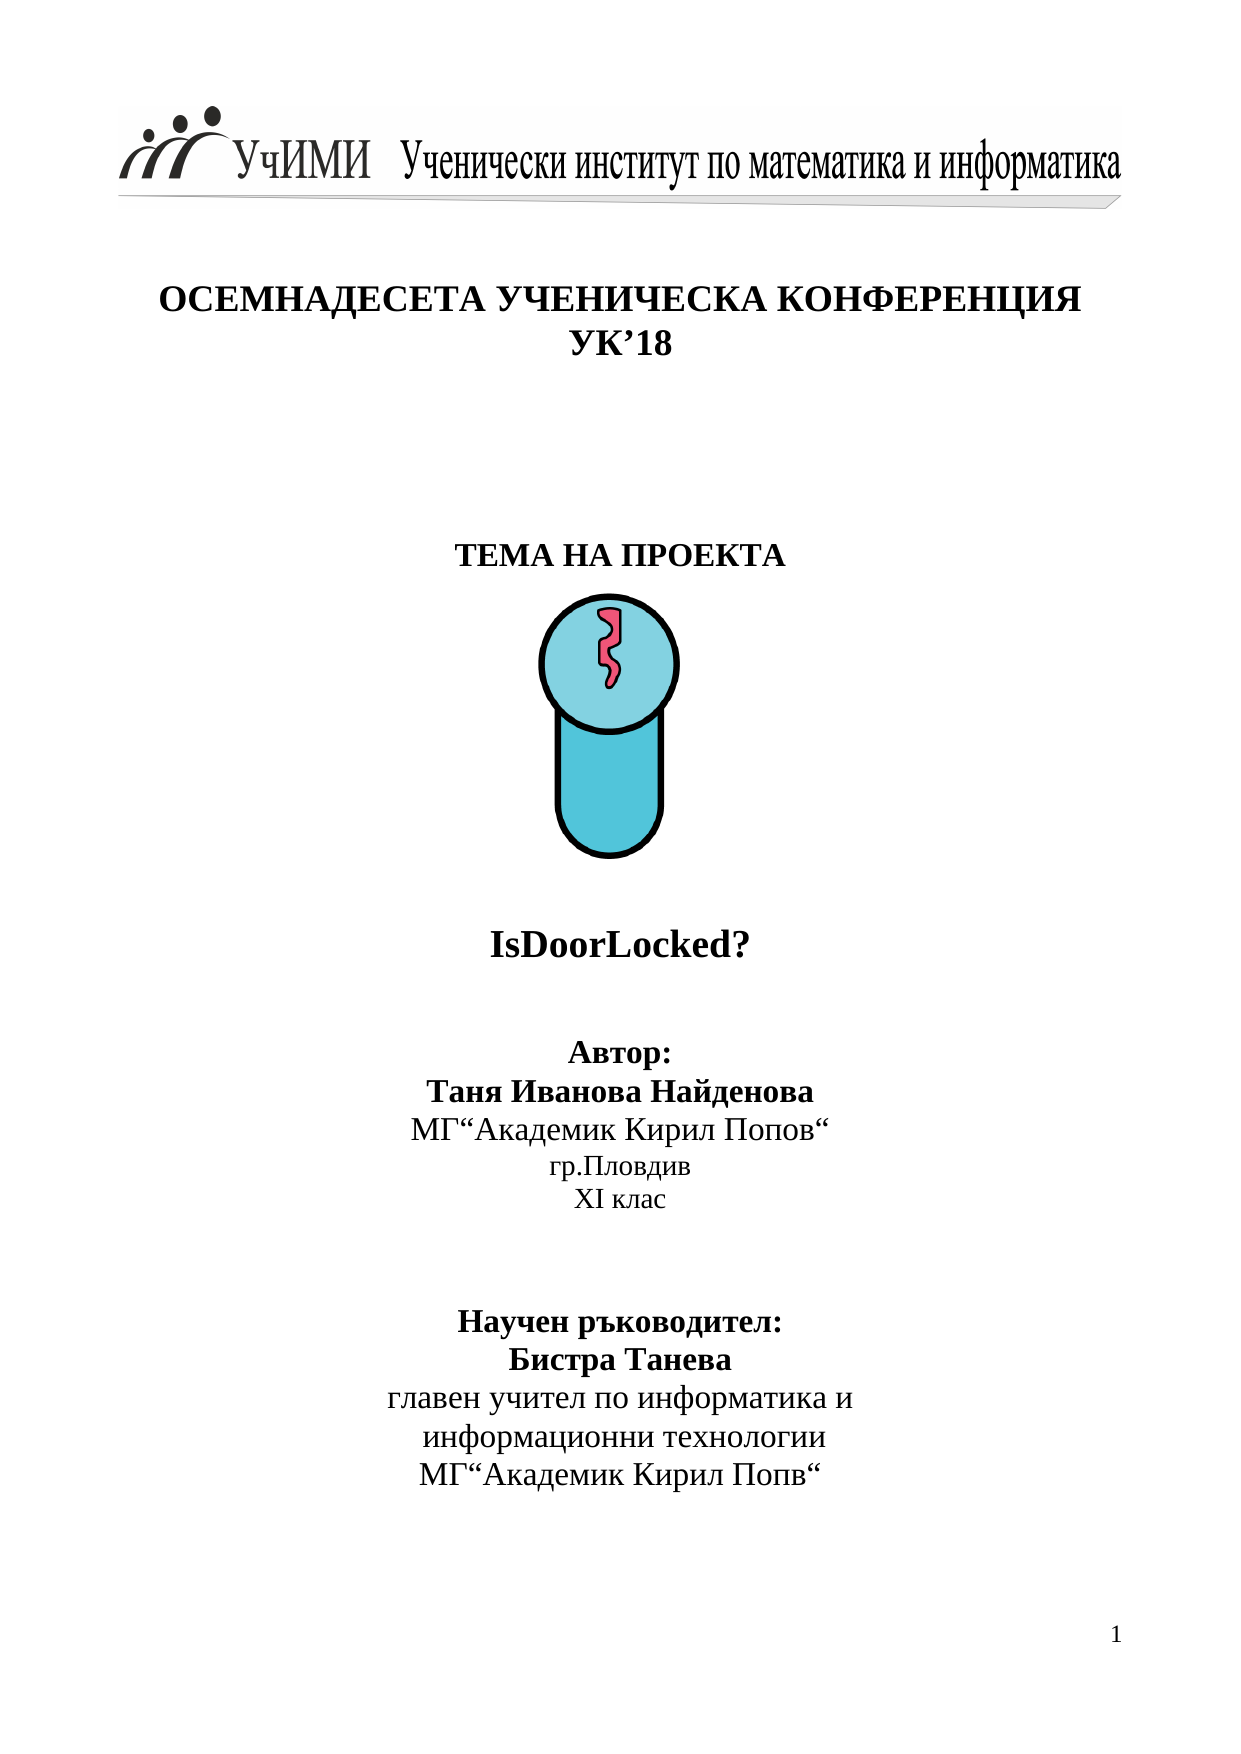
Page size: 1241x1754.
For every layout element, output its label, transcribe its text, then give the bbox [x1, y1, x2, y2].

text ОСЕМНАДЕСЕТА УЧЕНИЧЕСКА КОНФЕРЕНЦИЯ [118, 277, 1122, 320]
picture [118, 106, 1122, 209]
text главен учител по информатика и [118, 1378, 1122, 1416]
text XI клас [118, 1181, 1122, 1215]
picture [472, 589, 746, 863]
text УК’18 [118, 320, 1122, 363]
text ТЕМА НА ПРОЕКТА [118, 536, 1122, 574]
text Таня Иванова Найденова [118, 1071, 1122, 1109]
text Автор: [118, 1033, 1122, 1071]
text Бистра Танева [118, 1339, 1122, 1378]
text IsDoorLocked? [118, 920, 1122, 966]
text информационни технологии [118, 1416, 1122, 1454]
text гр.Пловдив [118, 1148, 1122, 1181]
text МГ“Академик Кирил Попов“ [118, 1109, 1122, 1148]
text МГ“Академик Кирил Попв“ [118, 1454, 1122, 1493]
text Научен ръководител: [118, 1301, 1122, 1339]
